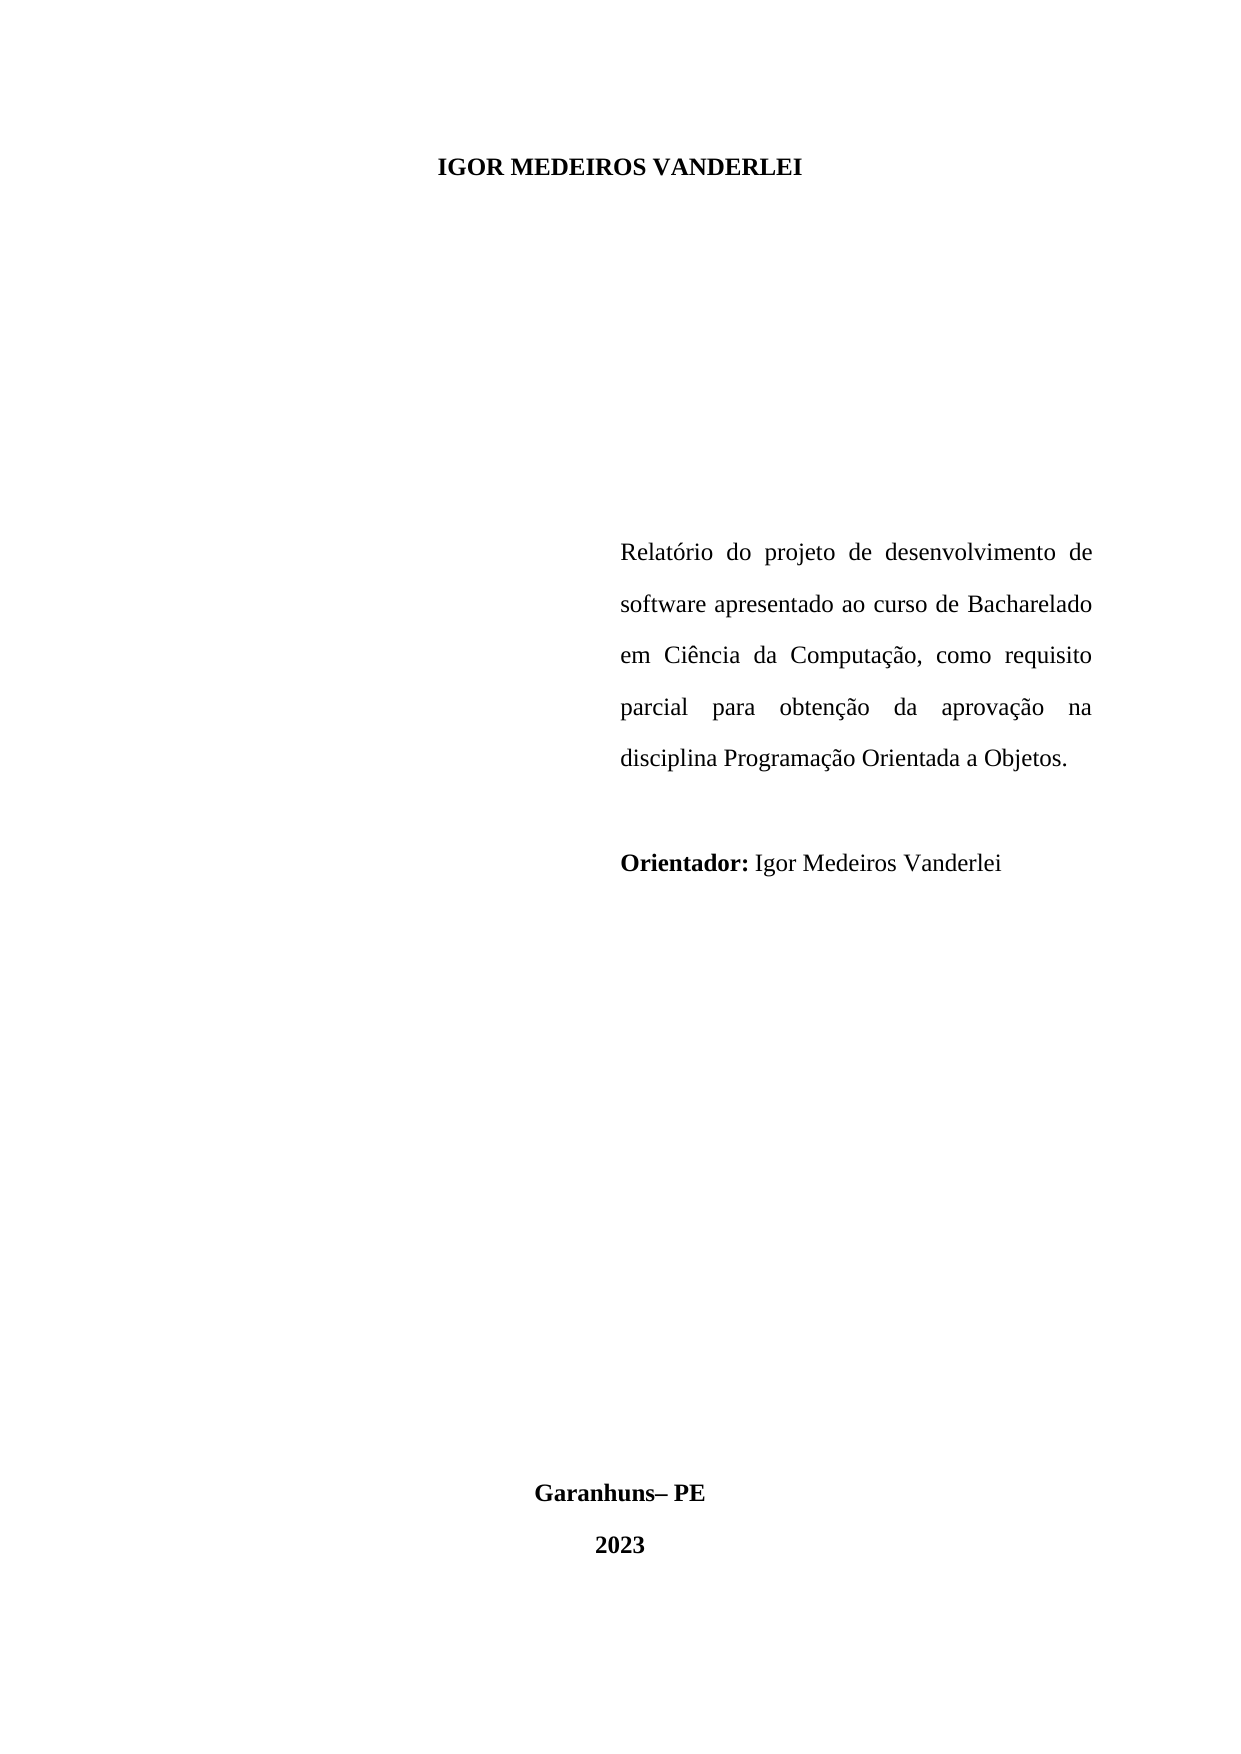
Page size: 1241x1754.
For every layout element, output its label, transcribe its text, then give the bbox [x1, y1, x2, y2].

text Relatório do projeto de desenvolvimento de software apresentado ao curso de Bacharelado em Ciência da Computação, como requisito parcial para obtenção da aprovação na disciplina Programação Orientada a Objetos. [620, 537, 1092, 772]
text IGOR MEDEIROS VANDERLEI [148, 152, 1092, 181]
text 2023 [147, 1530, 1092, 1559]
text Garanhuns– PE [147, 1478, 1092, 1507]
text Orientador: Igor Medeiros Vanderlei [620, 848, 1092, 877]
